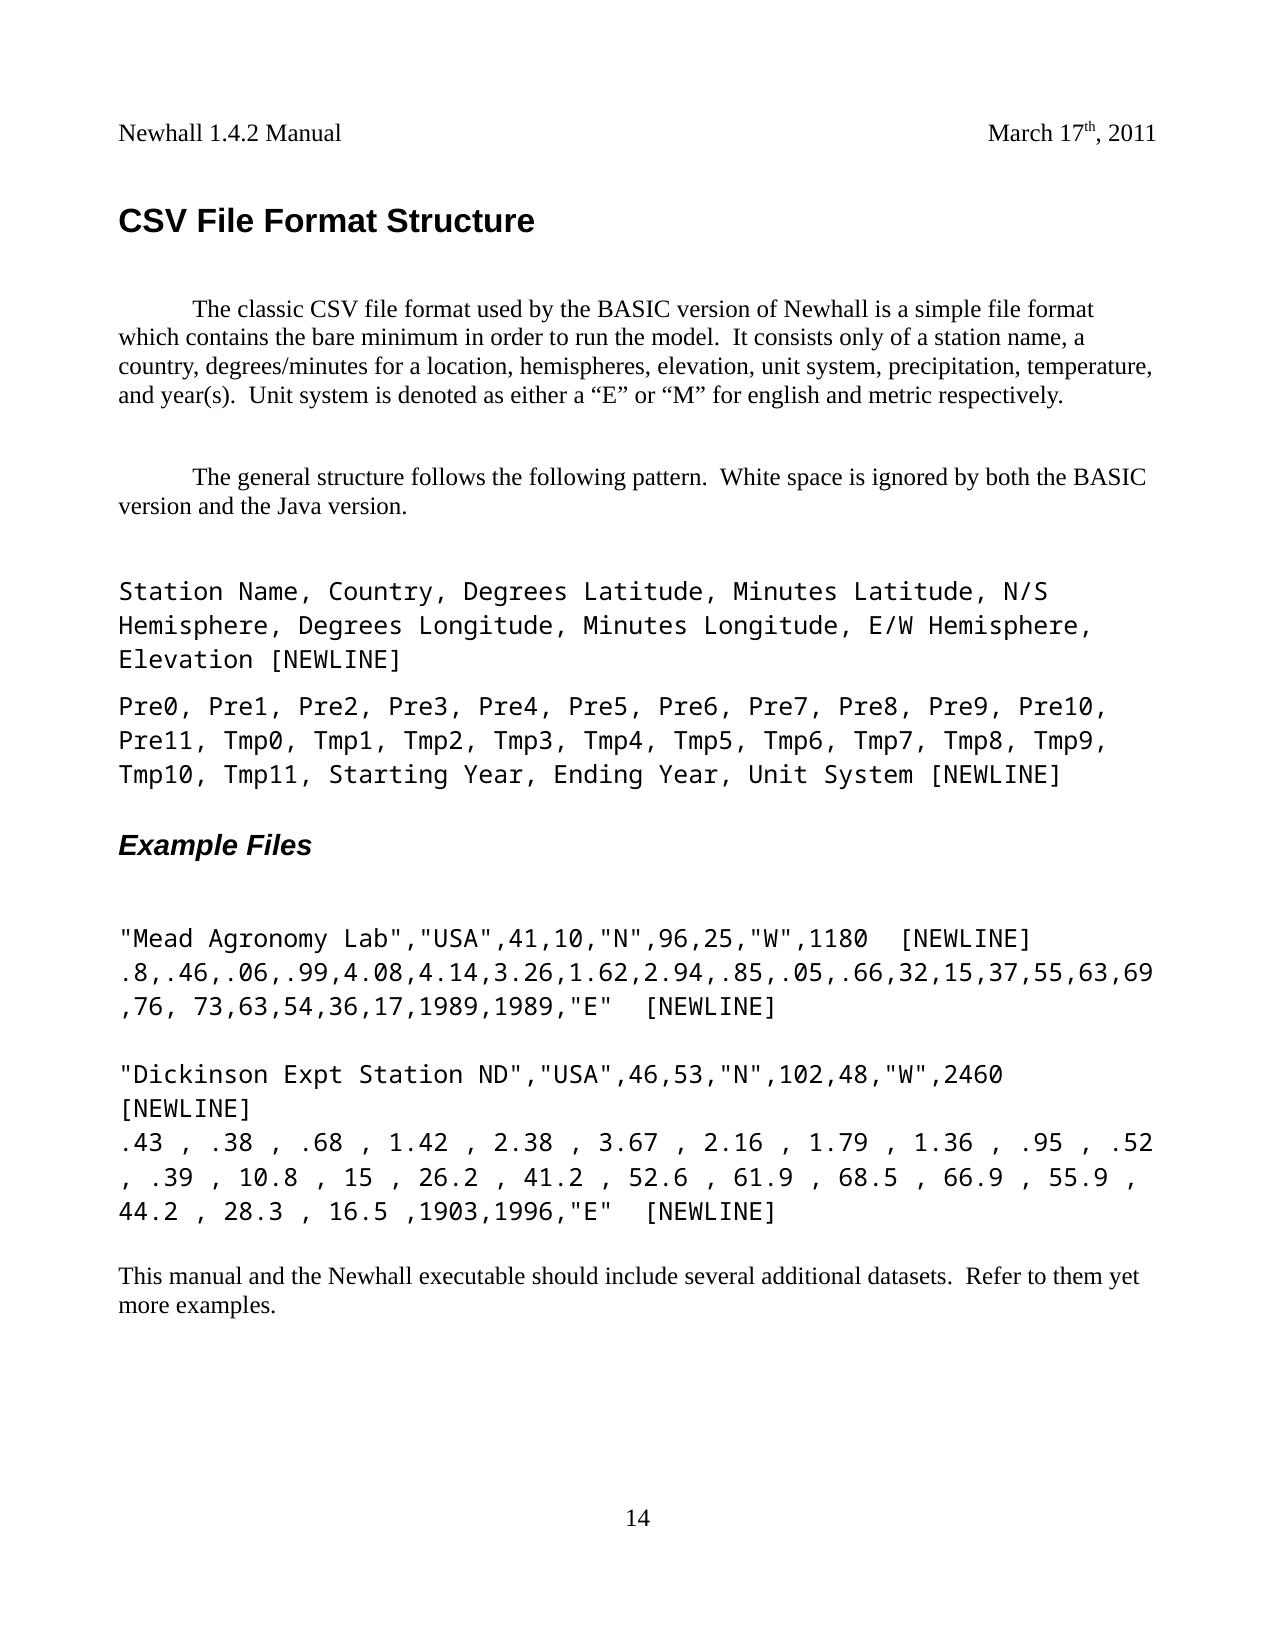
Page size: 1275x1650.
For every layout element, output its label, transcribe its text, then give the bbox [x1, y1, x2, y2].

text Pre0, Pre1, Pre2, Pre3, Pre4, Pre5, Pre6, Pre7, Pre8, Pre9, Pre10, Pre11, Tmp0, Tmp1, Tmp2, Tmp3, Tmp4, Tmp5, Tmp6, Tmp7, Tmp8, Tmp9, Tmp10, Tmp11, Starting Year, Ending Year, Unit System [NEWLINE] [118, 688, 1157, 791]
text "Mead Agronomy Lab","USA",41,10,"N",96,25,"W",1180 [NEWLINE] [118, 921, 1157, 955]
text The classic CSV file format used by the BASIC version of Newhall is a simple file format which contains the bare minimum in order to run the model. It consists only of a station name, a country, degrees/minutes for a location, hemispheres, elevation, unit system, precipitation, temperature, and year(s). Unit system is denoted as either a “E” or “M” for english and metric respectively. [118, 294, 1157, 409]
subtitle Example Files [118, 828, 1157, 862]
text The general structure follows the following pattern. White space is ignored by both the BASIC version and the Java version. [118, 462, 1157, 520]
text .8,.46,.06,.99,4.08,4.14,3.26,1.62,2.94,.85,.05,.66,32,15,37,55,63,69,76, 73,63,54,36,17,1989,1989,"E" [NEWLINE] [118, 955, 1157, 1023]
text .43 , .38 , .68 , 1.42 , 2.38 , 3.67 , 2.16 , 1.79 , 1.36 , .95 , .52 , .39 , 10.8 , 15 , 26.2 , 41.2 , 52.6 , 61.9 , 68.5 , 66.9 , 55.9 , 44.2 , 28.3 , 16.5 ,1903,1996,"E" [NEWLINE] [118, 1125, 1157, 1227]
subtitle CSV File Format Structure [118, 201, 1157, 240]
text This manual and the Newhall executable should include several additional datasets. Refer to them yet more examples. [118, 1261, 1157, 1319]
text "Dickinson Expt Station ND","USA",46,53,"N",102,48,"W",2460 [NEWLINE] [118, 1057, 1157, 1125]
text Station Name, Country, Degrees Latitude, Minutes Latitude, N/S Hemisphere, Degrees Longitude, Minutes Longitude, E/W Hemisphere, Elevation [NEWLINE] [118, 574, 1157, 676]
